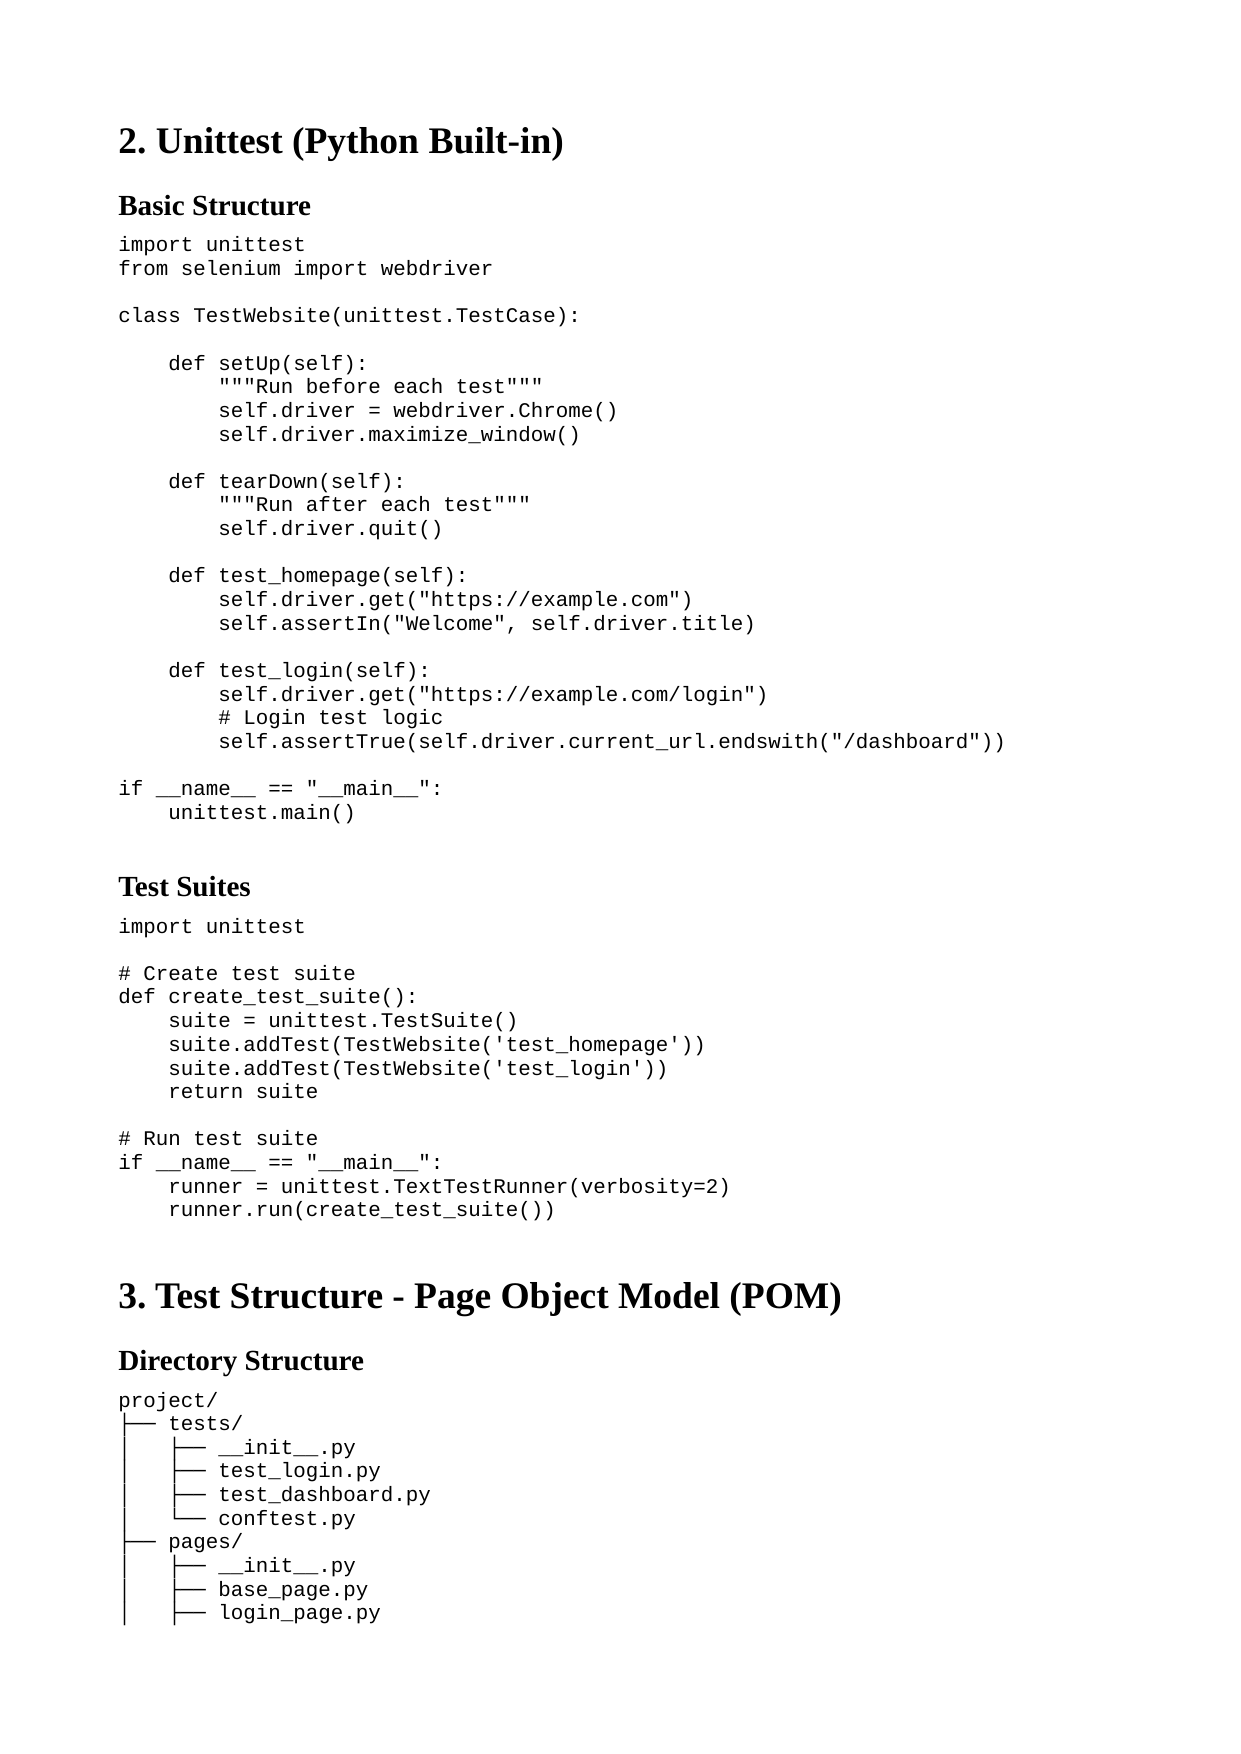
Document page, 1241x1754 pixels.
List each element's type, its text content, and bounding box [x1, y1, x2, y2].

text class TestWebsite(unittest.TestCase): [118, 305, 1122, 329]
text suite.addTest(TestWebsite('test_homepage')) [118, 1034, 1122, 1057]
text import unittest [118, 916, 1122, 939]
text self.driver = webdriver.Chrome() [118, 400, 1122, 423]
text │ ├── __init__.py [175, 1437, 1122, 1461]
text from selenium import webdriver [118, 258, 1122, 282]
text runner.run(create_test_suite()) [118, 1199, 1122, 1223]
text ├── tests/ [118, 1413, 1122, 1437]
text # Run test suite [118, 1128, 1122, 1152]
text suite.addTest(TestWebsite('test_login')) [118, 1057, 1122, 1081]
text │ ├── base_page.py [125, 1579, 174, 1602]
text ├── pages/ [118, 1531, 1122, 1555]
text self.assertTrue(self.driver.current_url.endswith("/dashboard")) [118, 731, 1122, 754]
text if __name__ == "__main__": [118, 778, 1122, 802]
text def tearDown(self): [118, 471, 1122, 494]
text self.driver.quit() [118, 518, 1122, 542]
text # Create test suite [118, 963, 1122, 987]
text project/ [118, 1389, 1122, 1413]
text def create_test_suite(): [118, 987, 1122, 1010]
text unittest.main() [118, 802, 1122, 826]
text │ └── conftest.py [125, 1508, 1122, 1531]
text self.driver.get("https://example.com/login") [118, 684, 1122, 707]
text │ ├── test_dashboard.py [118, 1484, 1122, 1508]
text """Run after each test""" [118, 494, 1122, 518]
text def test_login(self): [118, 660, 1122, 684]
subtitle Test Suites [118, 869, 1122, 903]
text # Login test logic [118, 707, 1122, 731]
text runner = unittest.TextTestRunner(verbosity=2) [118, 1176, 1122, 1199]
text """Run before each test""" [118, 376, 1122, 400]
text │ ├── login_page.py [118, 1602, 1122, 1626]
text suite = unittest.TestSuite() [118, 1010, 1122, 1034]
subtitle 3. Test Structure - Page Object Model (POM) [118, 1273, 1122, 1316]
text def setUp(self): [118, 353, 1122, 376]
text │ ├── base_page.py [175, 1579, 1122, 1602]
text │ ├── test_login.py [118, 1461, 1122, 1484]
text return suite [118, 1081, 1122, 1105]
text self.driver.maximize_window() [118, 423, 1122, 447]
text self.driver.get("https://example.com") [118, 589, 1122, 613]
text import unittest [118, 234, 1122, 258]
text │ ├── __init__.py [118, 1555, 1122, 1579]
text │ ├── __init__.py [125, 1437, 174, 1461]
subtitle 2. Unittest (Python Built-in) [118, 118, 1122, 161]
text self.assertIn("Welcome", self.driver.title) [118, 613, 1122, 636]
text if __name__ == "__main__": [118, 1152, 1122, 1176]
subtitle Directory Structure [118, 1343, 1122, 1377]
subtitle Basic Structure [118, 188, 1122, 222]
text def test_homepage(self): [118, 565, 1122, 589]
